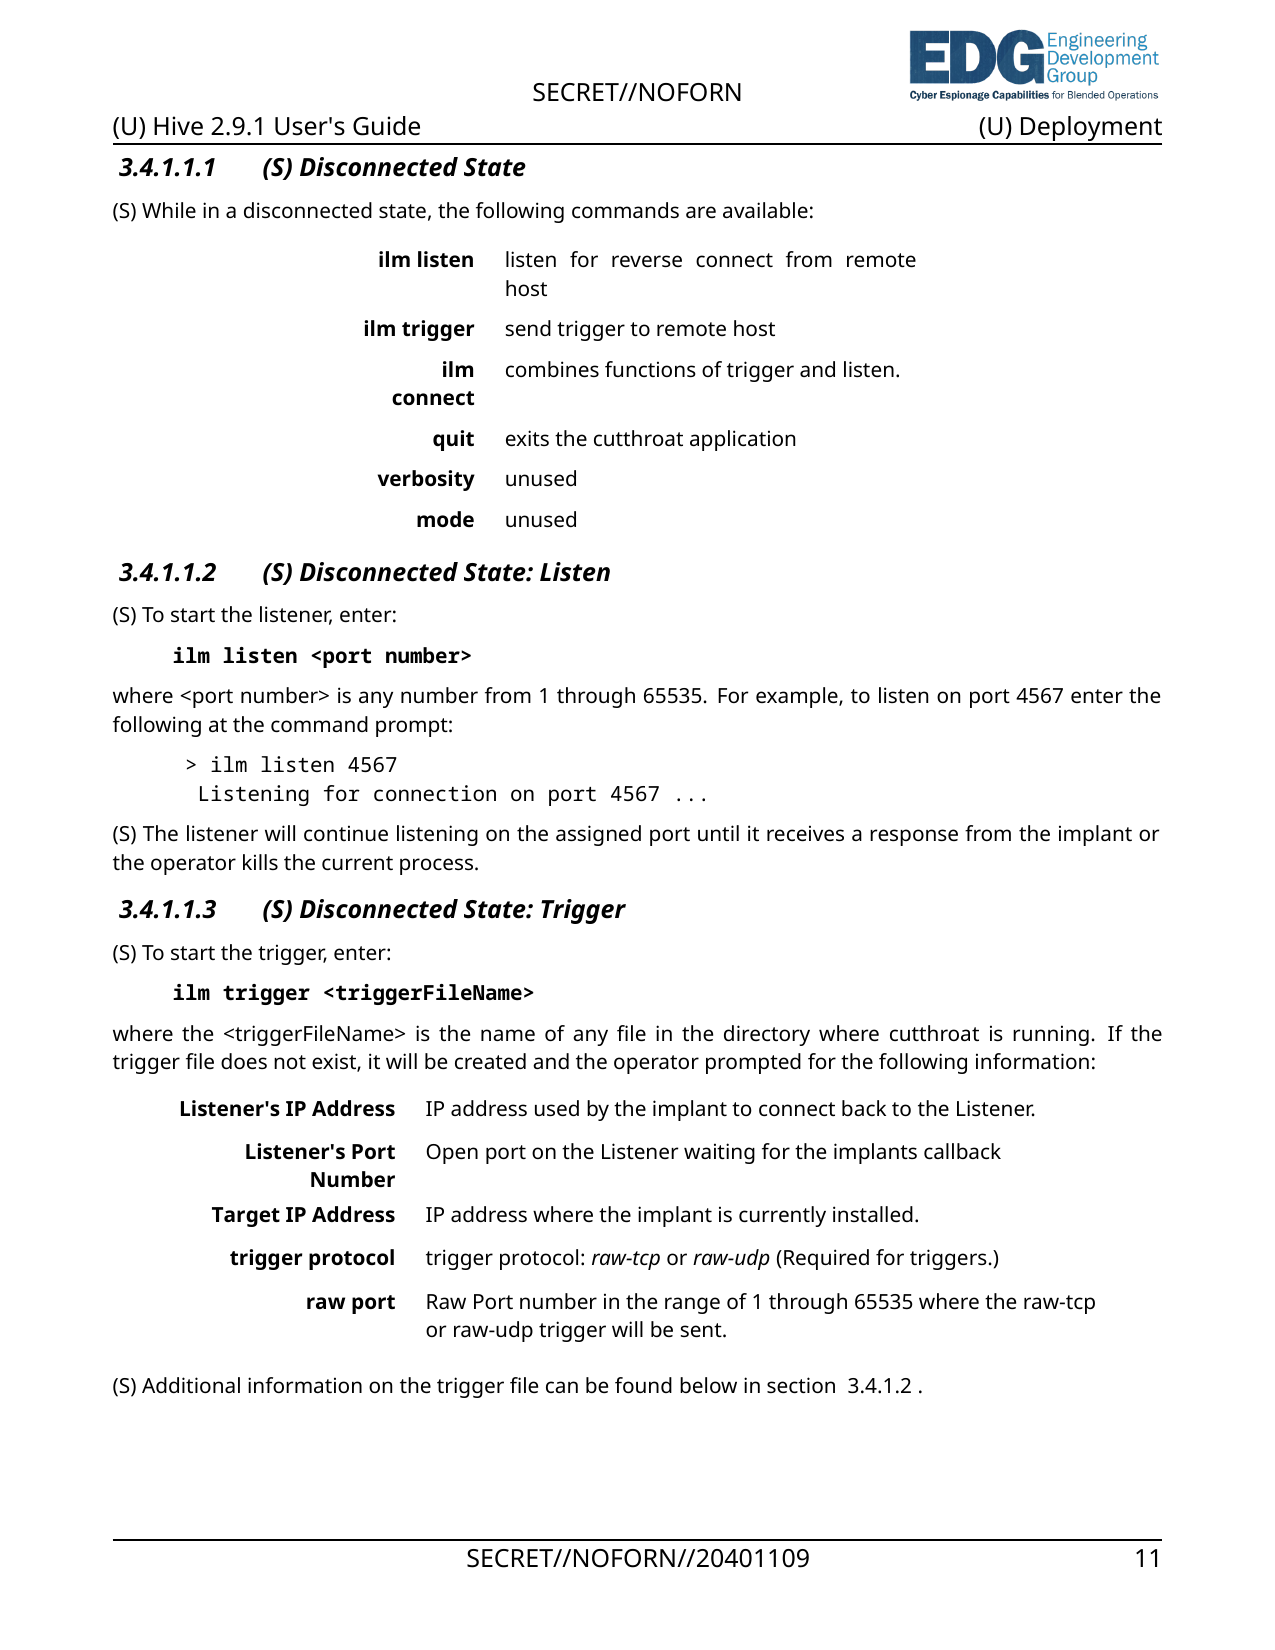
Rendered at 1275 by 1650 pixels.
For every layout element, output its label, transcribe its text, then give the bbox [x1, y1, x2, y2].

table_cell combines functions of trigger and listen. [490, 349, 932, 418]
text (S) While in a disconnected state, the following commands are available: [112, 196, 1162, 224]
table_cell Target IP Address [154, 1197, 410, 1241]
table_header IP address used by the implant to connect back to the Listener. [410, 1091, 1121, 1134]
text (S) Additional information on the trigger file can be found below in section 3.4.1.2. [112, 1371, 1162, 1399]
picture [904, 27, 1163, 104]
table_header Listener's IP Address [154, 1091, 410, 1134]
table_cell trigger protocol [154, 1241, 410, 1284]
table_cell raw port [154, 1284, 410, 1356]
table_cell quit [343, 418, 489, 458]
subtitle (S) Disconnected State: Listen [112, 554, 1162, 588]
table_cell unused [490, 459, 932, 499]
table_cell send trigger to remote host [490, 309, 932, 349]
text (S) The listener will continue listening on the assigned port until it receives a response from the implant or the operator kills the current process. [112, 819, 1162, 877]
table_cell IP address where the implant is currently installed. [410, 1197, 1121, 1241]
table_cell Listener's Port Number [154, 1134, 410, 1197]
table_header listen for reverse connect from remote host [490, 240, 932, 308]
text (S) To start the trigger, enter: [112, 938, 1162, 966]
text where <port number> is any number from 1 through 65535. For example, to listen on port 4567 enter the following at the command prompt: [112, 681, 1162, 738]
text (S) To start the listener, enter: [112, 601, 1162, 629]
text > ilm listen 4567 [142, 750, 1132, 779]
table_cell exits the cutthroat application [490, 418, 932, 458]
table_cell unused [490, 499, 932, 539]
table_cell Open port on the Listener waiting for the implants callback [410, 1134, 1121, 1197]
table_cell mode [343, 499, 489, 539]
table_header ilm listen [343, 240, 489, 308]
table_cell Raw Port number in the range of 1 through 65535 where the raw-tcp or raw-udp trigger will be sent. [410, 1284, 1121, 1356]
subtitle (S) Disconnected State [112, 150, 1162, 184]
table_cell verbosity [343, 459, 489, 499]
table_cell ilm connect [343, 349, 489, 418]
text where the <triggerFileName> is the name of any file in the directory where cutthroat is running. If the trigger file does not exist, it will be created and the operator prompted for the following information: [112, 1019, 1162, 1076]
text Listening for connection on port 4567 ... [142, 779, 1132, 807]
text ilm trigger <triggerFileName> [142, 978, 1132, 1007]
table_cell trigger protocol: raw-tcp or raw-udp (Required for triggers.) [410, 1241, 1121, 1284]
text ilm listen <port number> [142, 641, 1132, 669]
table_cell ilm trigger [343, 309, 489, 349]
subtitle (S) Disconnected State: Trigger [112, 892, 1162, 926]
